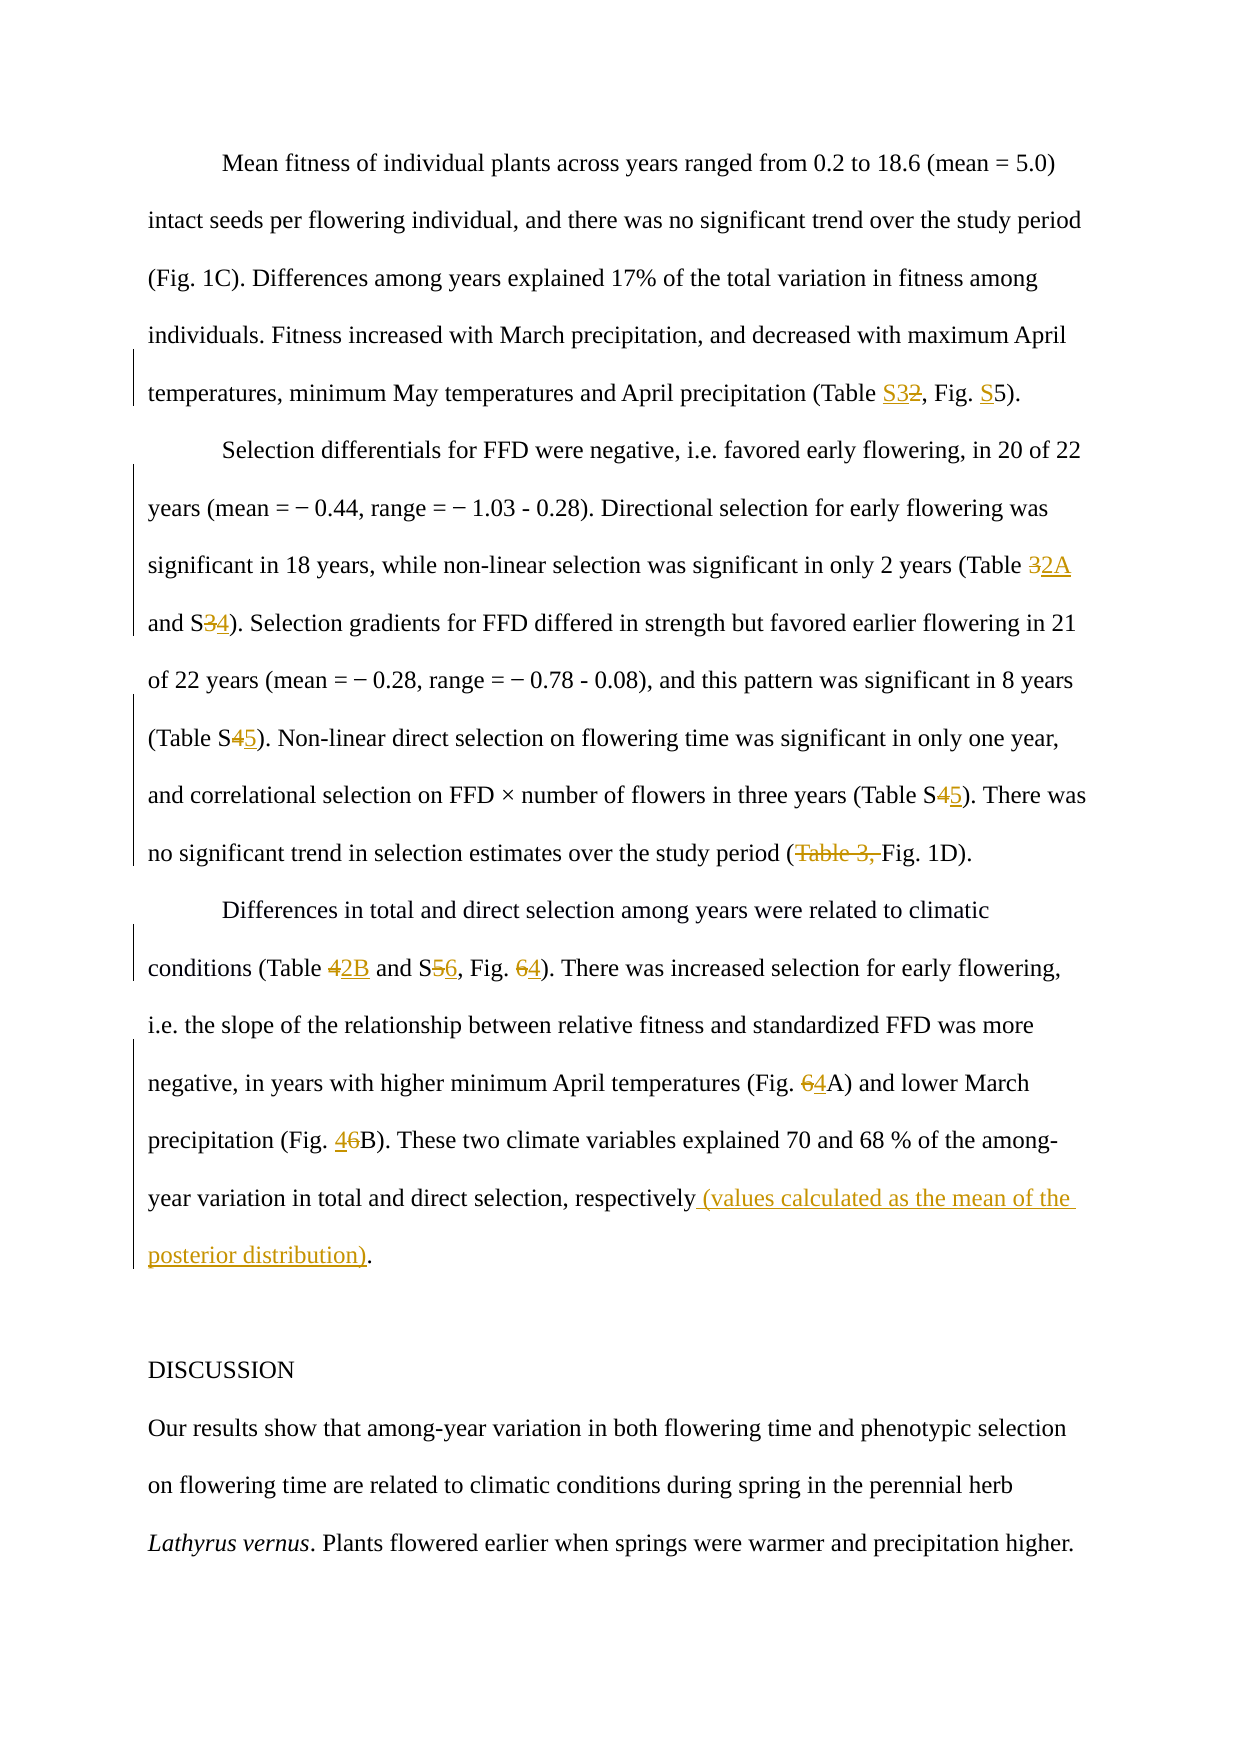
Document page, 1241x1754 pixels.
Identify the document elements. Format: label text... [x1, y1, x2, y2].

text Selection differentials for FFD were negative, i.e. favored early flowering, in 20 of 22 years (mean = ̶ 0.44, range = ̶ 1.03 - 0.28). Directional selection for early flowering was significant in 18 years, while non-linear selection was significant in only 2 years (Table 2A and S4). Selection gradients for FFD differed in strength but favored earlier flowering in 21 of 22 years (mean = ̶ 0.28, range = ̶ 0.78 - 0.08), and this pattern was significant in 8 years (Table S5). Non-linear direct selection on flowering time was significant in only one year, and correlational selection on FFD × number of flowers in three years (Table S5). There was no significant trend in selection estimates over the study period (Fig. 1D). [148, 435, 1092, 866]
text Differences in total and direct selection among years were related to climatic conditions (Table 2B and S6, Fig. 4). There was increased selection for early flowering, i.e. the slope of the relationship between relative fitness and standardized FFD was more negative, in years with higher minimum April temperatures (Fig. 4A) and lower March precipitation (Fig. 4B). These two climate variables explained 70 and 68 % of the among-year variation in total and direct selection, respectively (values calculated as the mean of the posterior distribution). [148, 895, 1092, 1269]
text Our results show that among-year variation in both flowering time and phenotypic selection on flowering time are related to climatic conditions during spring in the perennial herb Lathyrus vernus. Plants flowered earlier when springs were warmer and precipitation higher. [148, 1413, 1092, 1556]
text Mean fitness of individual plants across years ranged from 0.2 to 18.6 (mean = 5.0) intact seeds per flowering individual, and there was no significant trend over the study period (Fig. 1C). Differences among years explained 17% of the total variation in fitness among individuals. Fitness increased with March precipitation, and decreased with maximum April temperatures, minimum May temperatures and April precipitation (Table S3, Fig. S5). [148, 148, 1092, 406]
text DISCUSSION [148, 1355, 1092, 1384]
